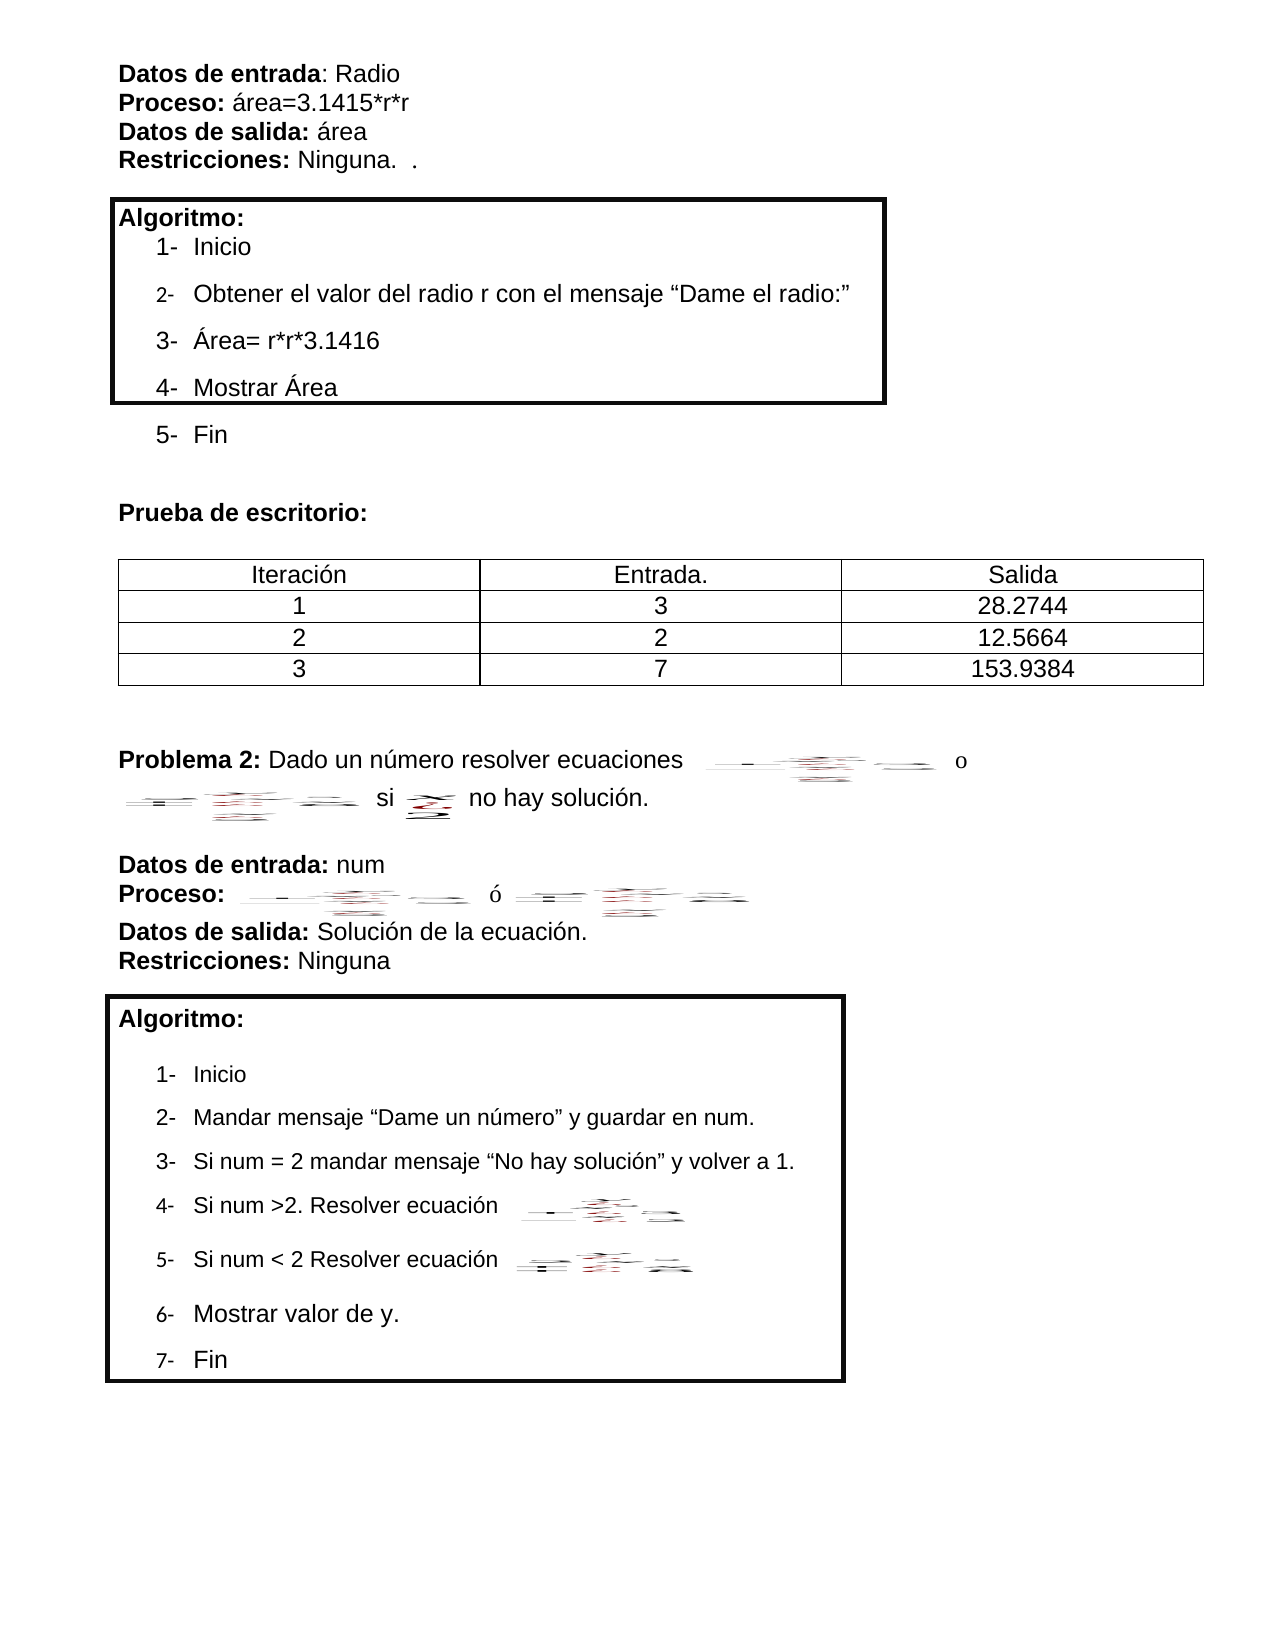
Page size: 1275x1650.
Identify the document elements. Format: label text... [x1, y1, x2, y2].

text [887, 203, 1205, 232]
text Restricciones: Ninguna [118, 946, 1205, 975]
text Datos de salida: Solución de la ecuación. [118, 917, 1205, 946]
list [846, 1061, 1205, 1087]
text Proceso: área=3.1415*r*r [118, 88, 1205, 117]
list [846, 1104, 1205, 1131]
table_cell 2 [481, 623, 841, 653]
list Mostrar Área [156, 373, 882, 401]
text Datos de entrada: Radio [118, 59, 1205, 88]
list [846, 1345, 1205, 1374]
list [846, 1191, 1205, 1228]
table_header Entrada. [481, 560, 841, 590]
list Obtener el valor del radio r con el mensaje “Dame el radio:” [156, 279, 882, 308]
text [846, 1004, 1205, 1032]
list Inicio [156, 1061, 841, 1087]
table_header Salida [842, 560, 1203, 590]
table_cell 153.9384 [842, 654, 1203, 685]
table_cell 28.2744 [842, 591, 1203, 622]
text Algoritmo: [118, 203, 882, 232]
list Fin [156, 1345, 841, 1374]
list [887, 326, 1205, 355]
list [846, 1299, 1205, 1328]
table_cell 2 [119, 623, 479, 653]
text Algoritmo: [118, 1004, 841, 1032]
table_cell 3 [119, 654, 479, 685]
text Problema 2: Dado un número resolver ecuaciones o si no hay solución. [118, 745, 1205, 822]
list [846, 1245, 1205, 1282]
table_cell 1 [119, 591, 479, 622]
text Datos de salida: área [118, 117, 1205, 145]
text Prueba de escritorio: [118, 498, 1205, 527]
list Si num = 2 mandar mensaje “No hay solución” y volver a 1. [156, 1148, 841, 1174]
table_header Iteración [119, 560, 479, 590]
list Fin [156, 421, 1205, 449]
list Área= r*r*3.1416 [156, 326, 882, 355]
table_cell 12.5664 [842, 623, 1203, 653]
list Mostrar valor de y. [156, 1299, 841, 1328]
list [887, 279, 1205, 308]
list Si num >2. Resolver ecuación [156, 1191, 841, 1228]
text Proceso: ó [118, 879, 1205, 917]
table_cell 7 [481, 654, 841, 685]
list [887, 232, 1205, 261]
list [846, 1148, 1205, 1174]
list [887, 373, 1205, 402]
list Si num < 2 Resolver ecuación [156, 1245, 841, 1282]
table_cell 3 [481, 591, 841, 622]
list Inicio [156, 232, 882, 261]
text Datos de entrada: num [118, 850, 1205, 879]
list Mandar mensaje “Dame un número” y guardar en num. [156, 1104, 841, 1131]
text Restricciones: Ninguna. . [118, 145, 1205, 174]
